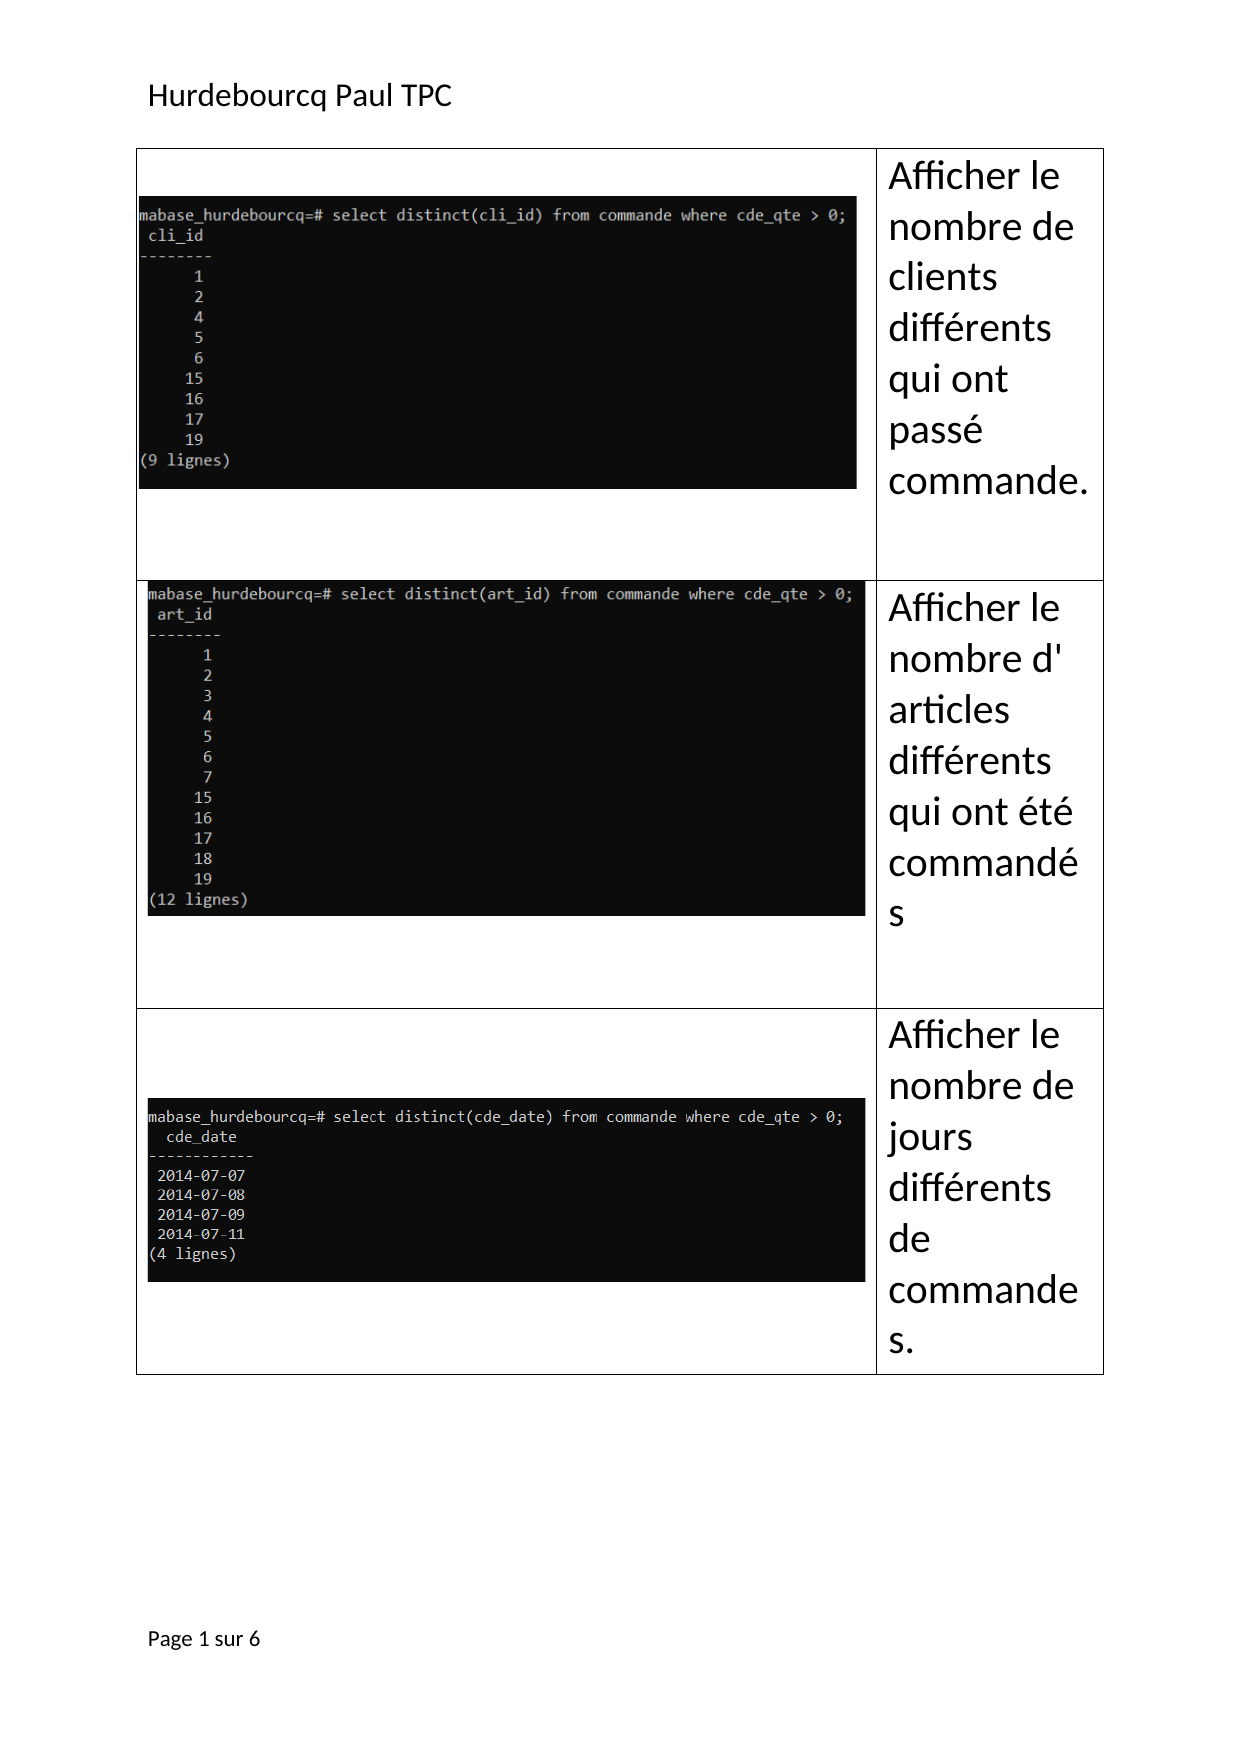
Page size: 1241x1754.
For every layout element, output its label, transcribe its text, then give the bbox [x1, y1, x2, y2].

picture [138, 196, 857, 489]
table_cell Afficher le nombre d' articles différents qui ont été commandés [877, 581, 1103, 1007]
table_cell [137, 149, 876, 580]
table_cell Afficher le nombre de jours différents de commandes. [877, 1009, 1103, 1373]
picture [147, 1098, 866, 1282]
picture [147, 581, 866, 916]
table_cell Afficher le nombre de clients différents qui ont passé commande. [877, 149, 1103, 580]
table_cell [137, 581, 876, 1007]
table_cell [137, 1009, 876, 1373]
